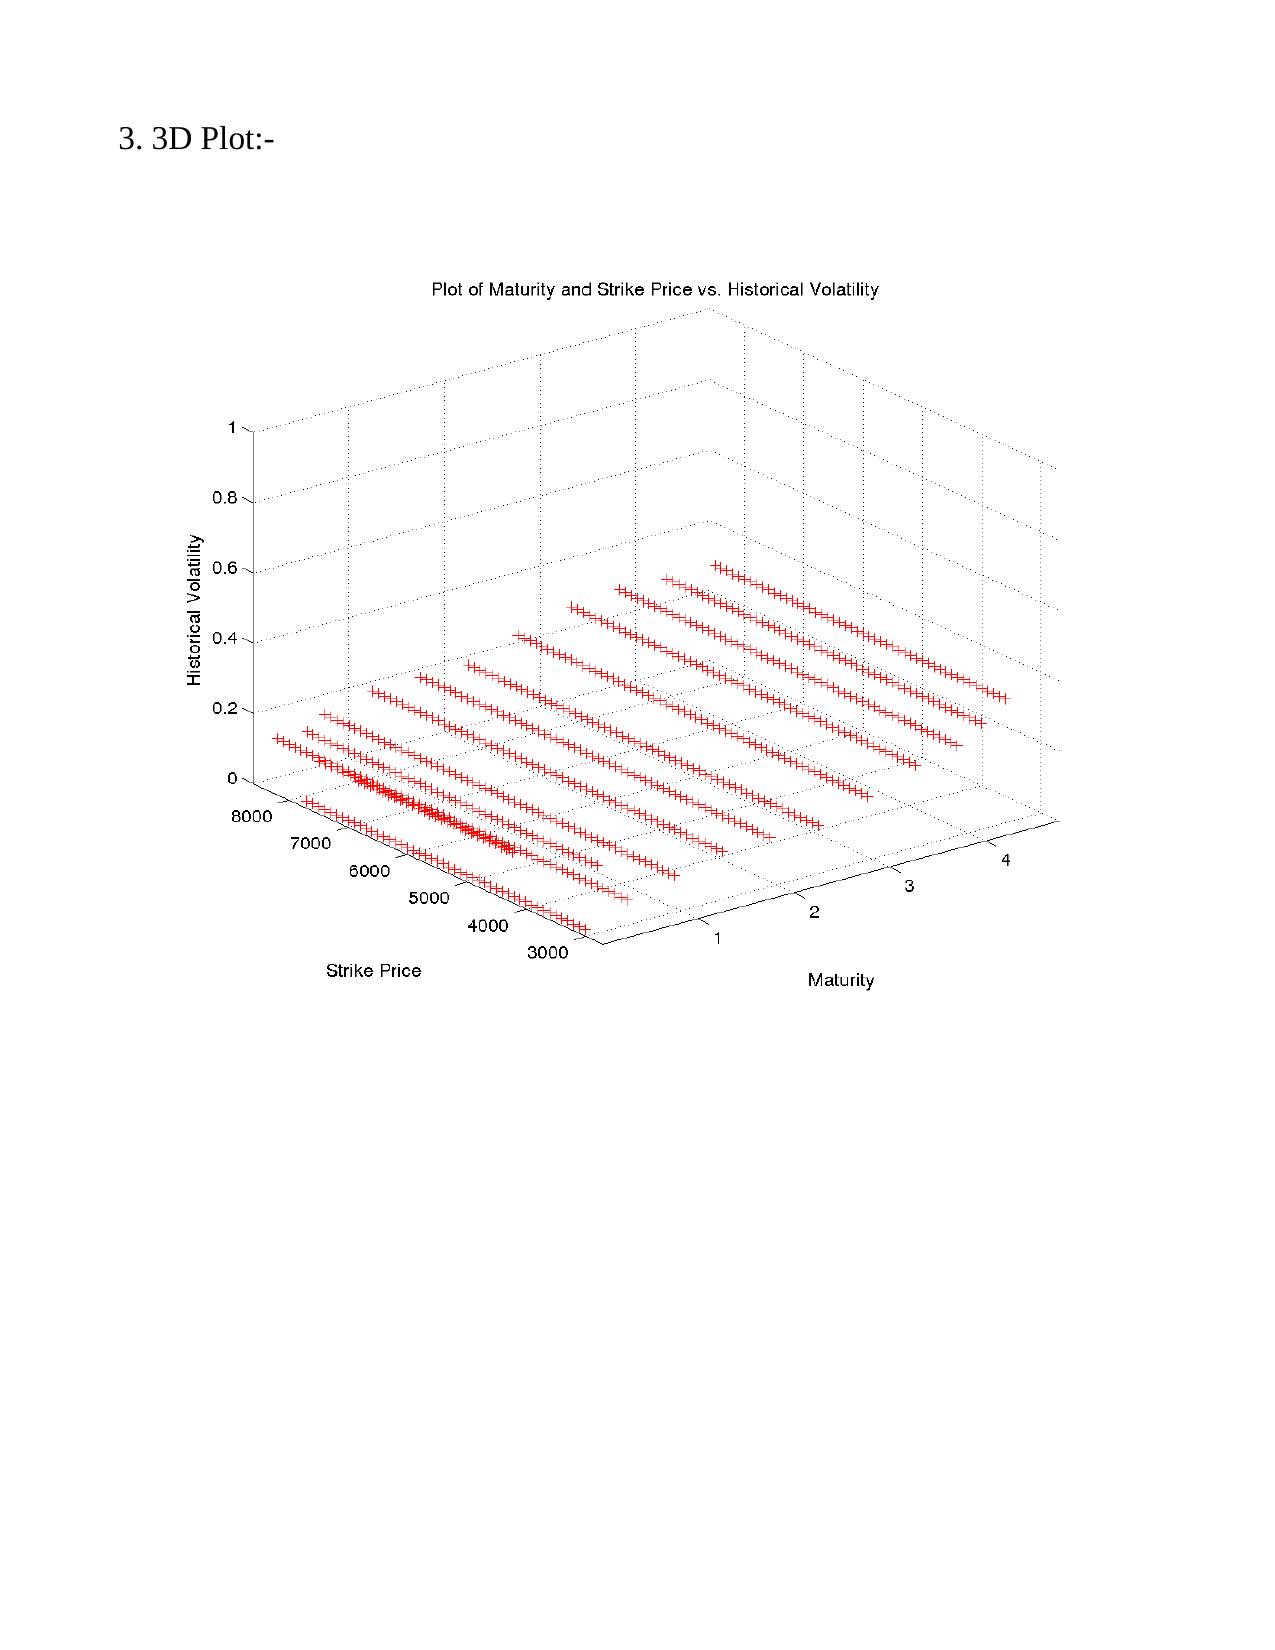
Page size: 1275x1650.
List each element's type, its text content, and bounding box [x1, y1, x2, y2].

picture [118, 250, 1157, 1030]
text 3. 3D Plot:- [118, 118, 1157, 156]
